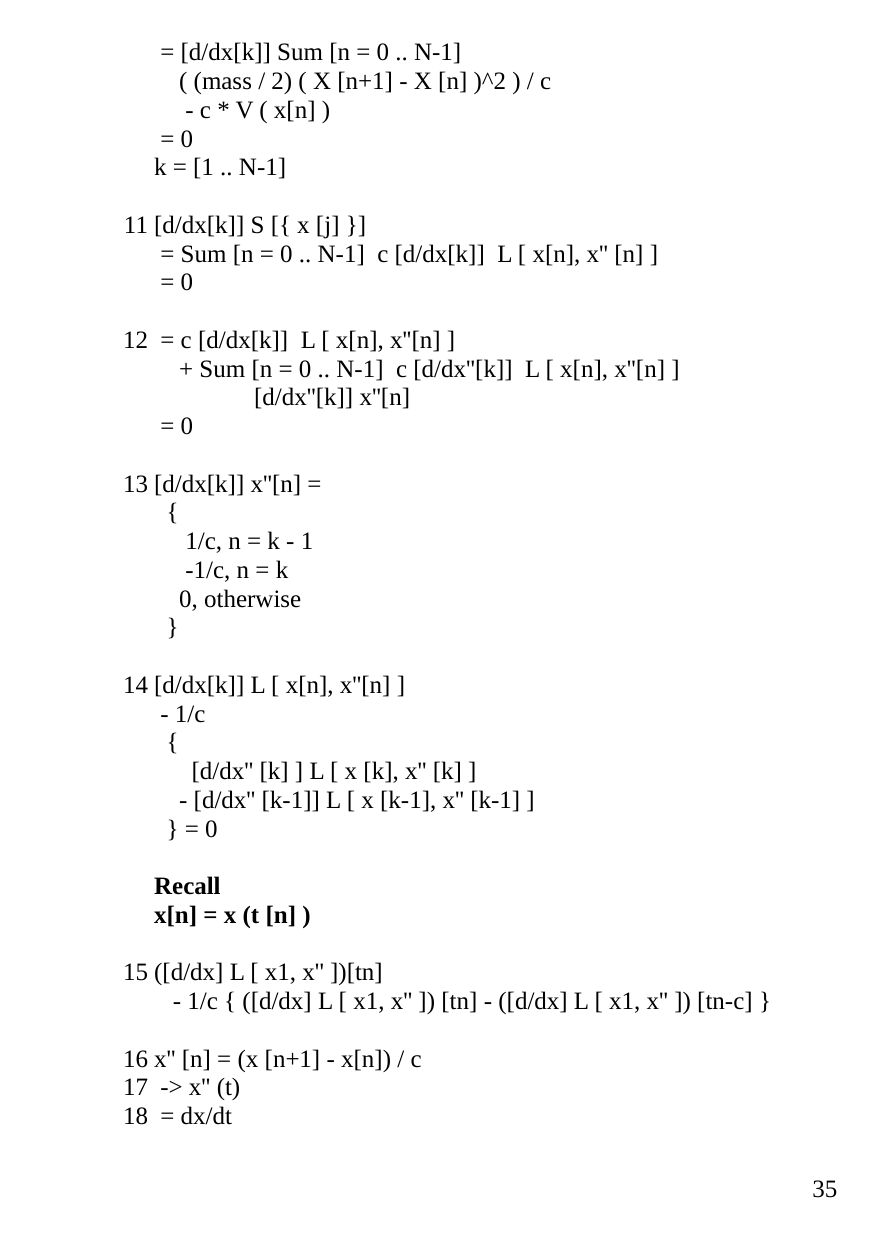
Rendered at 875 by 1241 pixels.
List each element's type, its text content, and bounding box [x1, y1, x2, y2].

table_cell [151, 440, 809, 469]
table_cell = [d/dx[k]] Sum [n = 0 .. N-1] ( (mass / 2) ( X [n+1] - X [n] )^2 ) / c - c * V ( x[n] ) = 0 [151, 38, 809, 152]
table_cell 18 [106, 1101, 151, 1130]
table_cell 15 [106, 958, 151, 1015]
table_cell -> x'' (t) [151, 1073, 809, 1101]
table_cell 12 [106, 325, 151, 440]
table_cell x[n] = x (t [n] ) [151, 900, 809, 929]
table_cell 11 [106, 210, 151, 296]
table_cell [d/dx[k]] S [{ x [j] }] = Sum [n = 0 .. N-1] c [d/dx[k]] L [ x[n], x'' [n] ] = 0 [151, 210, 809, 296]
table_cell [151, 929, 809, 957]
table_cell 14 [106, 670, 151, 842]
table_cell [106, 153, 151, 181]
table_cell [106, 843, 151, 871]
table_cell [106, 1015, 151, 1044]
table_cell [106, 871, 151, 900]
table_cell 17 [106, 1073, 151, 1101]
table_cell 16 [106, 1044, 151, 1072]
table_cell [151, 181, 809, 210]
table_cell [151, 641, 809, 670]
table_cell [106, 900, 151, 929]
table_cell x'' [n] = (x [n+1] - x[n]) / c [151, 1044, 809, 1072]
table_cell [106, 929, 151, 957]
table_cell = dx/dt [151, 1101, 809, 1130]
table_cell [151, 296, 809, 325]
table_cell = c [d/dx[k]] L [ x[n], x''[n] ] + Sum [n = 0 .. N-1] c [d/dx''[k]] L [ x[n], x''[n] ] [d/dx''[k]] x''[n] = 0 [151, 325, 809, 440]
table_cell [151, 843, 809, 871]
table_cell [d/dx[k]] x''[n] = { 1/c, n = k - 1 -1/c, n = k 0, otherwise } [151, 469, 809, 641]
table_cell k = [1 .. N-1] [151, 153, 809, 181]
table_cell [151, 1015, 809, 1044]
table_cell [106, 38, 151, 152]
table_cell [d/dx[k]] L [ x[n], x''[n] ] - 1/c { [d/dx'' [k] ] L [ x [k], x'' [k] ] - [d/dx'' [k-1]] L [ x [k-1], x'' [k-1] ] } = 0 [151, 670, 809, 842]
table_cell ([d/dx] L [ x1, x'' ])[tn] - 1/c { ([d/dx] L [ x1, x'' ]) [tn] - ([d/dx] L [ x1, x'' ]) [tn-c] } [151, 958, 809, 1015]
table_cell [106, 641, 151, 670]
table_cell [106, 296, 151, 325]
table_cell [106, 181, 151, 210]
table_cell 13 [106, 469, 151, 641]
table_cell Recall [151, 871, 809, 900]
table_cell [106, 440, 151, 469]
